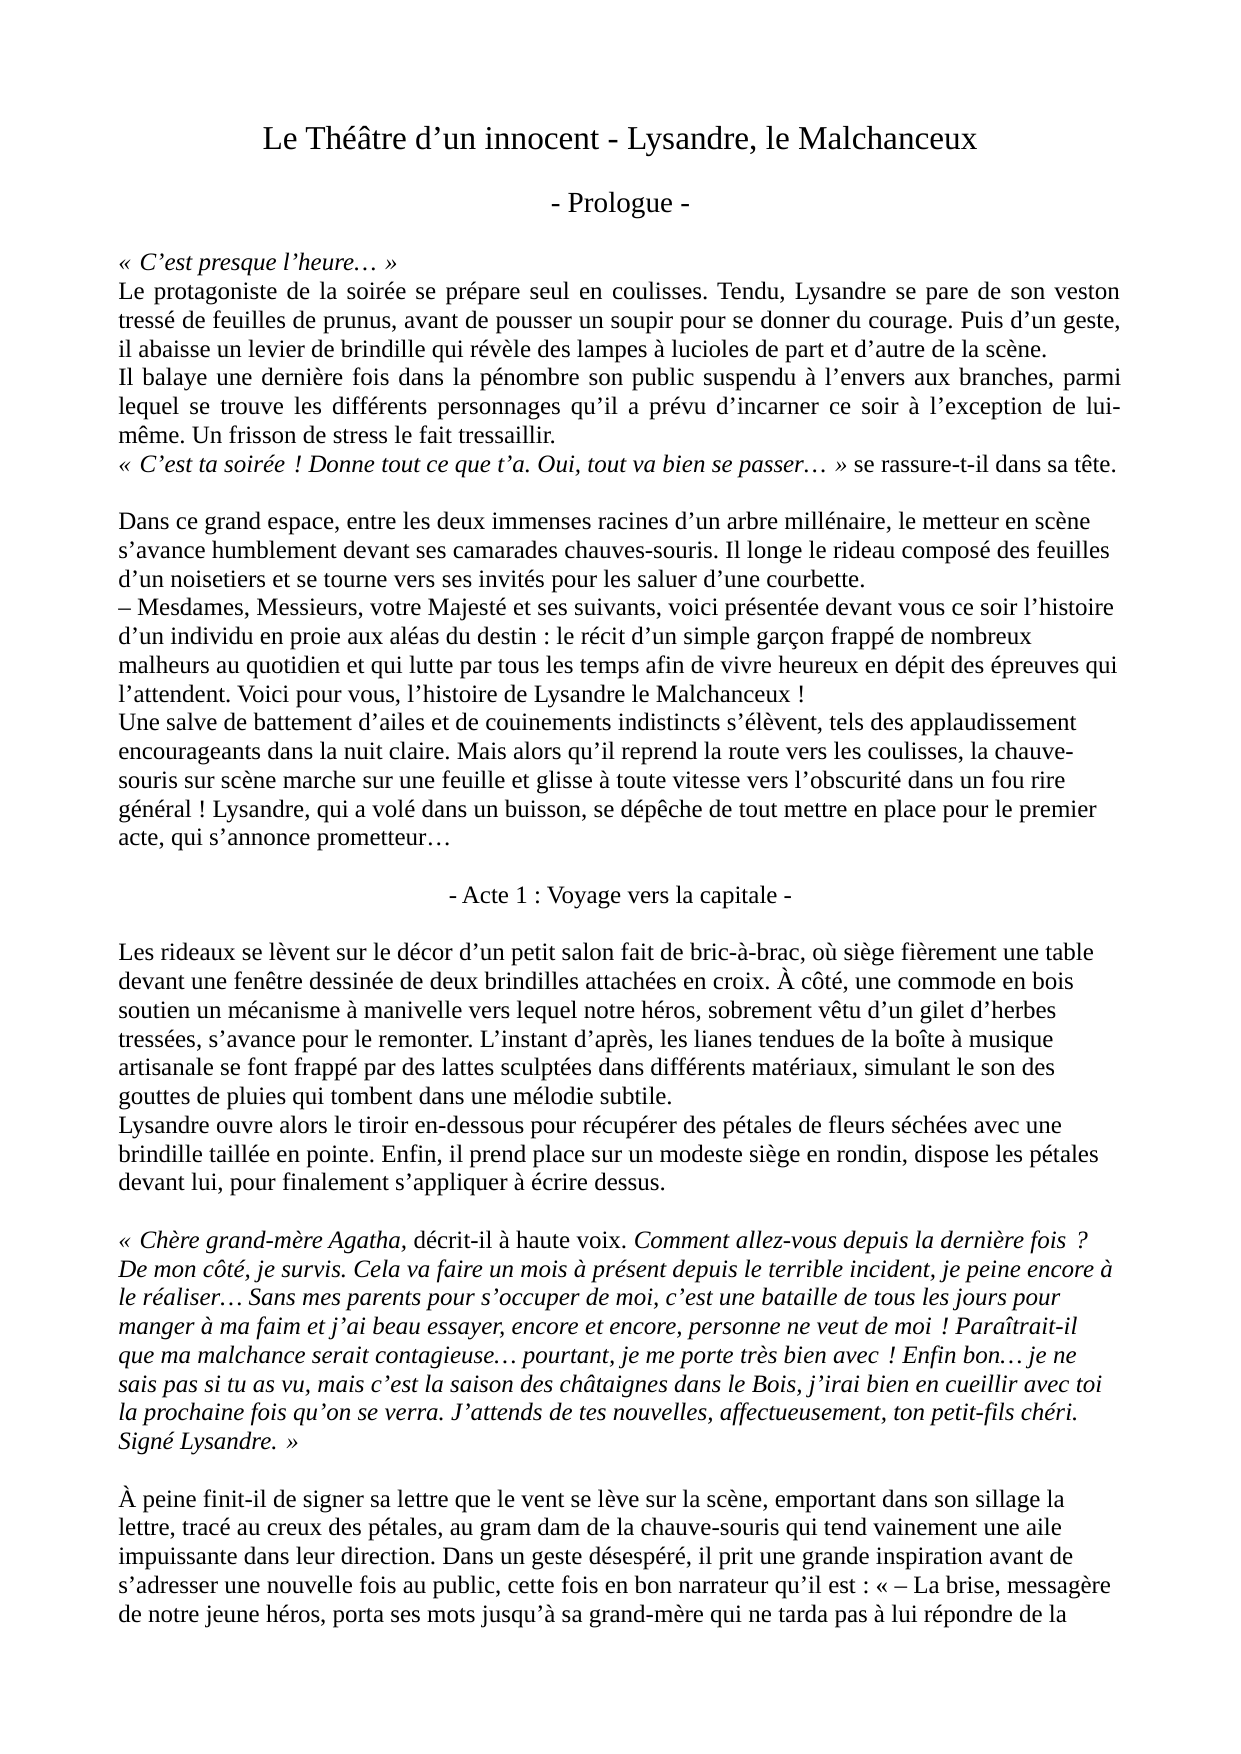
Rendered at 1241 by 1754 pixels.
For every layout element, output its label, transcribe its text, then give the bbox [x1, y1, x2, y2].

text Le protagoniste de la soirée se prépare seul en coulisses. Tendu, Lysandre se pare de son veston tressé de feuilles de prunus, avant de pousser un soupir pour se donner du courage. Puis d’un geste, il abaisse un levier de brindille qui révèle des lampes à lucioles de part et d’autre de la scène. [118, 276, 1122, 362]
text « C’est ta soirée ! Donne tout ce que t’a. Oui, tout va bien se passer… » se rassure-t-il dans sa tête. [118, 449, 1122, 477]
text « Chère grand-mère Agatha, décrit-il à haute voix. Comment allez-vous depuis la dernière fois ? De mon côté, je survis. Cela va faire un mois à présent depuis le terrible incident, je peine encore à le réaliser… Sans mes parents pour s’occuper de moi, c’est une bataille de tous les jours pour manger à ma faim et j’ai beau essayer, encore et encore, personne ne veut de moi ! Paraîtrait-il que ma malchance serait contagieuse… pourtant, je me porte très bien avec ! Enfin bon… je ne sais pas si tu as vu, mais c’est la saison des châtaignes dans le Bois, j’irai bien en cueillir avec toi la prochaine fois qu’on se verra. J’attends de tes nouvelles, affectueusement, ton petit-fils chéri. Signé Lysandre. » [118, 1225, 1122, 1455]
text - Acte 1 : Voyage vers la capitale - [118, 880, 1122, 909]
text À peine finit-il de signer sa lettre que le vent se lève sur la scène, emportant dans son sillage la lettre, tracé au creux des pétales, au gram dam de la chauve-souris qui tend vainement une aile impuissante dans leur direction. Dans un geste désespéré, il prit une grande inspiration avant de s’adresser une nouvelle fois au public, cette fois en bon narrateur qu’il est : « – La brise, messagère de notre jeune héros, porta ses mots jusqu’à sa grand-mère qui ne tarda pas à lui répondre de la [118, 1484, 1122, 1627]
text Il balaye une dernière fois dans la pénombre son public suspendu à l’envers aux branches, parmi lequel se trouve les différents personnages qu’il a prévu d’incarner ce soir à l’exception de lui-même. Un frisson de stress le fait tressaillir. [118, 362, 1122, 449]
text « C’est presque l’heure… » [118, 247, 1122, 276]
text Le Théâtre d’un innocent - Lysandre, le Malchanceux [118, 118, 1122, 156]
text Les rideaux se lèvent sur le décor d’un petit salon fait de bric-à-brac, où siège fièrement une table devant une fenêtre dessinée de deux brindilles attachées en croix. À côté, une commode en bois soutien un mécanisme à manivelle vers lequel notre héros, sobrement vêtu d’un gilet d’herbes tressées, s’avance pour le remonter. L’instant d’après, les lianes tendues de la boîte à musique artisanale se font frappé par des lattes sculptées dans différents matériaux, simulant le son des gouttes de pluies qui tombent dans une mélodie subtile. [118, 937, 1122, 1110]
text Dans ce grand espace, entre les deux immenses racines d’un arbre millénaire, le metteur en scène s’avance humblement devant ses camarades chauves-souris. Il longe le rideau composé des feuilles d’un noisetiers et se tourne vers ses invités pour les saluer d’une courbette. [118, 506, 1122, 592]
text Lysandre ouvre alors le tiroir en-dessous pour récupérer des pétales de fleurs séchées avec une brindille taillée en pointe. Enfin, il prend place sur un modeste siège en rondin, dispose les pétales devant lui, pour finalement s’appliquer à écrire dessus. [118, 1110, 1122, 1196]
text Une salve de battement d’ailes et de couinements indistincts s’élèvent, tels des applaudissement encourageants dans la nuit claire. Mais alors qu’il reprend la route vers les coulisses, la chauve-souris sur scène marche sur une feuille et glisse à toute vitesse vers l’obscurité dans un fou rire général ! Lysandre, qui a volé dans un buisson, se dépêche de tout mettre en place pour le premier acte, qui s’annonce prometteur… [118, 707, 1122, 851]
text – Mesdames, Messieurs, votre Majesté et ses suivants, voici présentée devant vous ce soir l’histoire d’un individu en proie aux aléas du destin : le récit d’un simple garçon frappé de nombreux malheurs au quotidien et qui lutte par tous les temps afin de vivre heureux en dépit des épreuves qui l’attendent. Voici pour vous, l’histoire de Lysandre le Malchanceux ! [118, 592, 1122, 707]
text - Prologue - [118, 185, 1122, 219]
